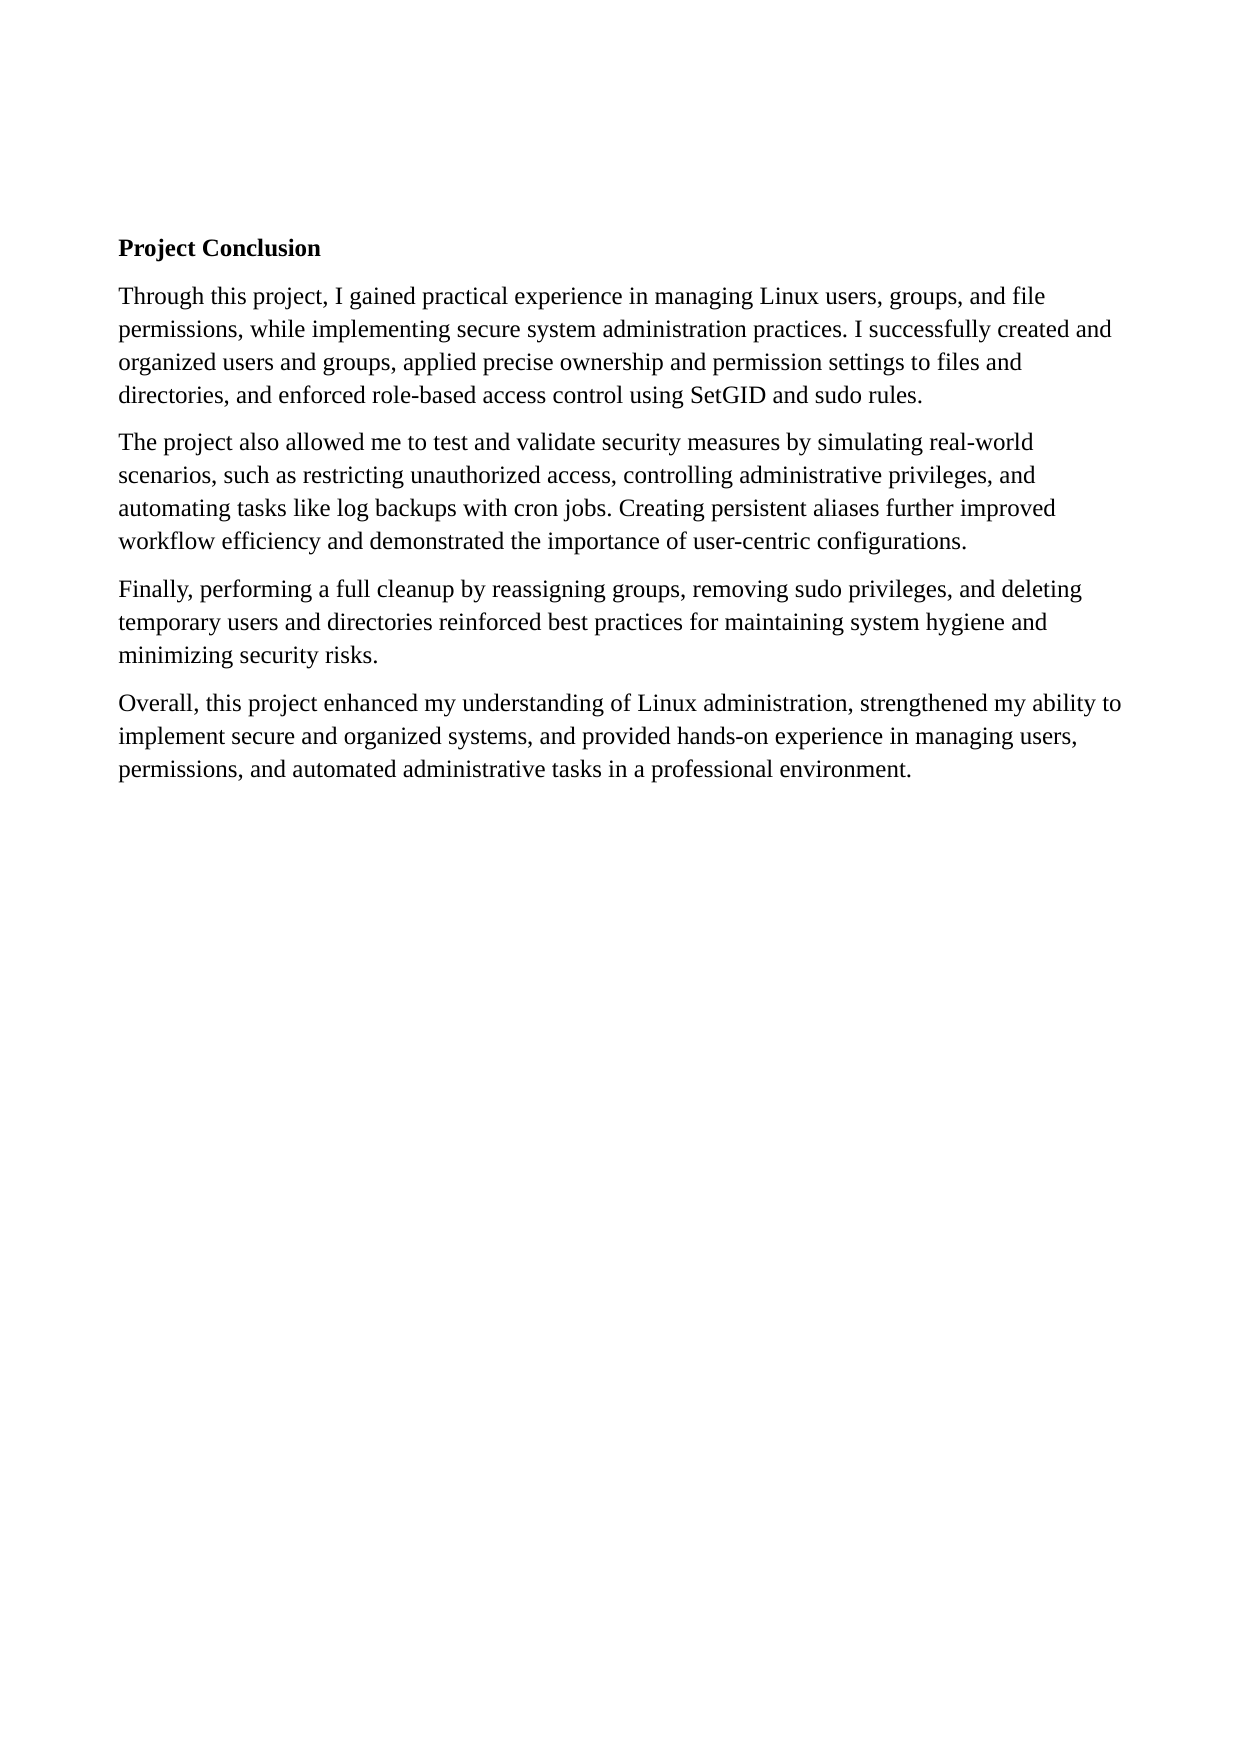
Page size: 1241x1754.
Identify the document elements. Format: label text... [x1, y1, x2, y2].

text Overall, this project enhanced my understanding of Linux administration, strengthened my ability to implement secure and organized systems, and provided hands-on experience in managing users, permissions, and automated administrative tasks in a professional environment. [118, 688, 1122, 782]
text The project also allowed me to test and validate security measures by simulating real-world scenarios, such as restricting unauthorized access, controlling administrative privileges, and automating tasks like log backups with cron jobs. Creating persistent aliases further improved workflow efficiency and demonstrated the importance of user-centric configurations. [118, 427, 1122, 555]
text Finally, performing a full cleanup by reassigning groups, removing sudo privileges, and deleting temporary users and directories reinforced best practices for maintaining system hygiene and minimizing security risks. [118, 574, 1122, 669]
text Through this project, I gained practical experience in managing Linux users, groups, and file permissions, while implementing secure system administration practices. I successfully created and organized users and groups, applied precise ownership and permission settings to files and directories, and enforced role-based access control using SetGID and sudo rules. [118, 281, 1122, 408]
text Project Conclusion [118, 233, 1122, 262]
